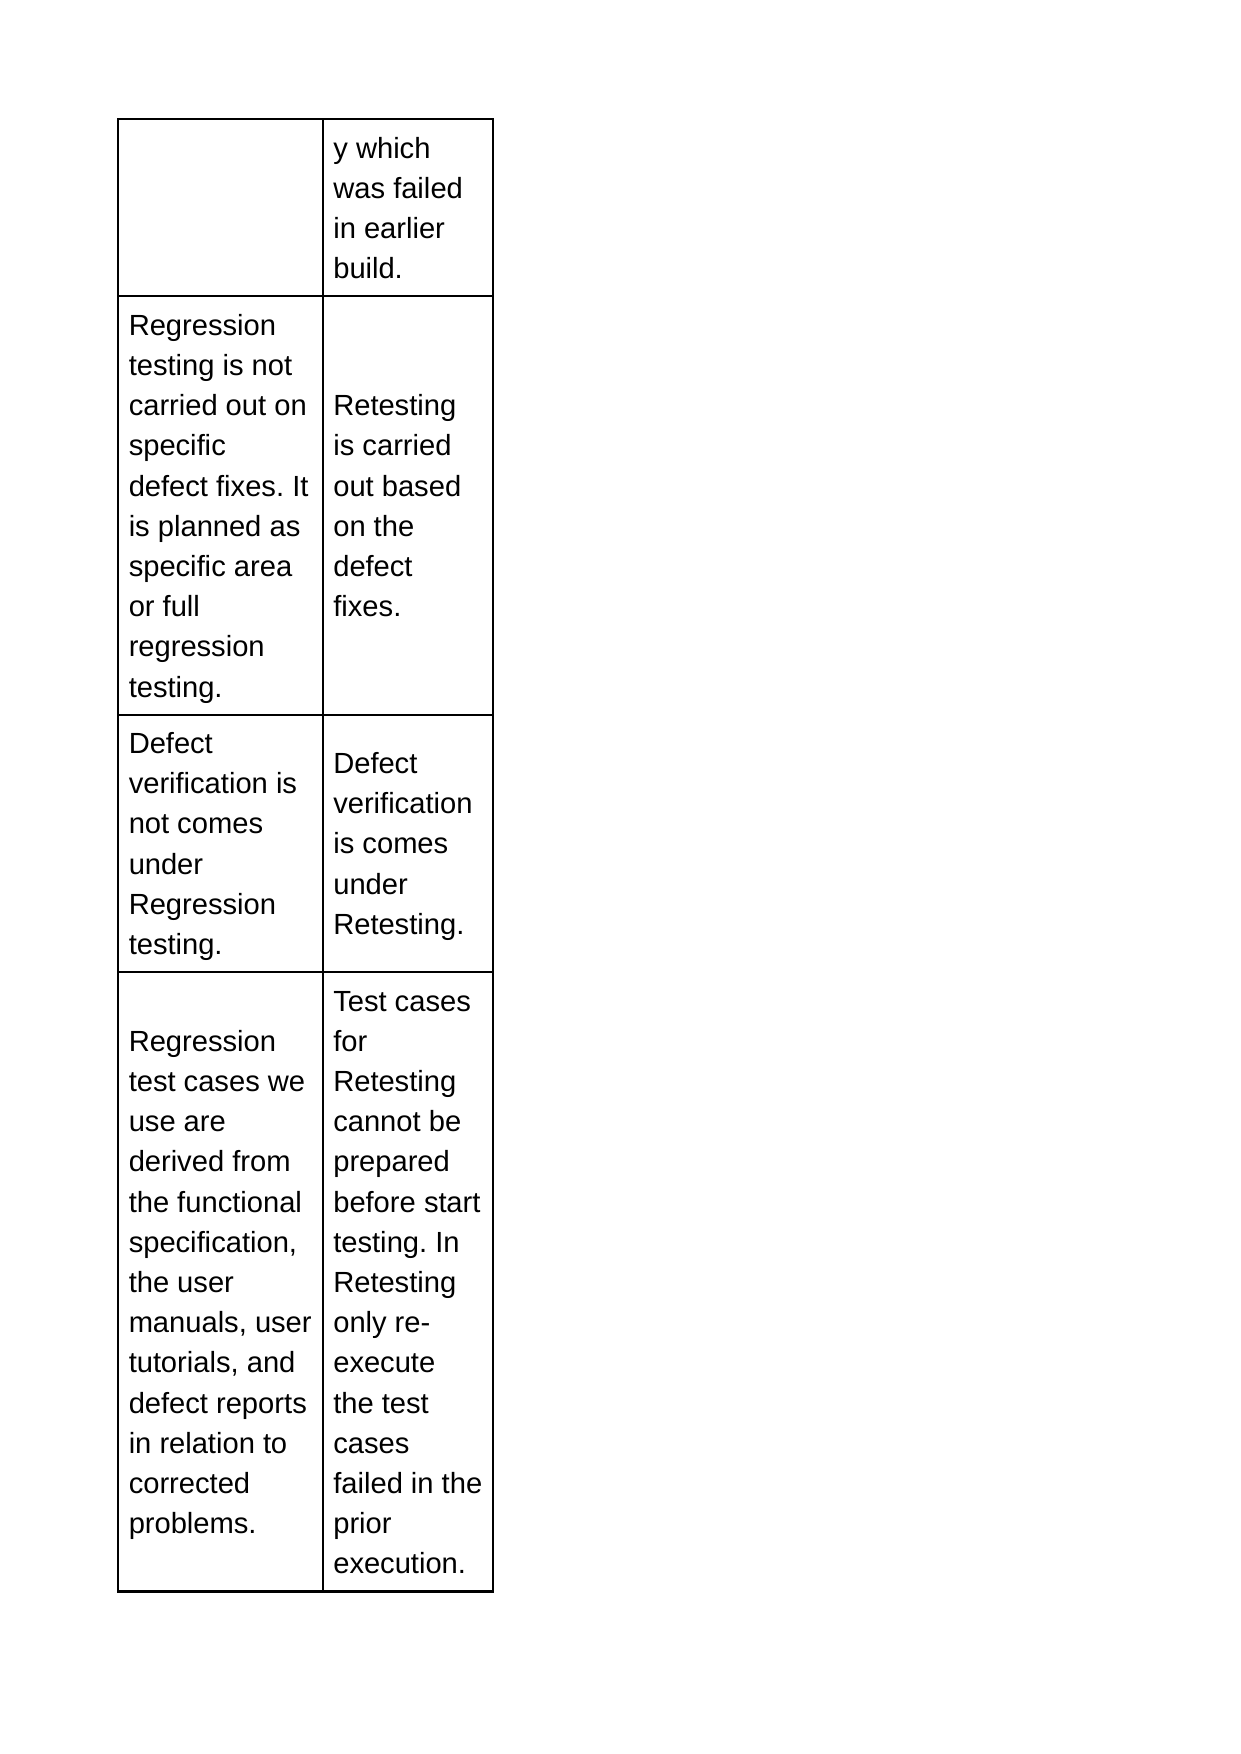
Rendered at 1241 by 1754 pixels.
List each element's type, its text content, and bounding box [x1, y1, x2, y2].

table_cell Test cases for Retesting cannot be prepared before start testing. In Retesting only re-execute the test cases failed in the prior execution. [324, 973, 492, 1590]
table_cell Defect verification is comes under Retesting. [324, 716, 492, 971]
table_cell y which was failed in earlier build. [324, 120, 492, 295]
table_cell [119, 120, 322, 295]
table_cell Regression test cases we use are derived from the functional specification, the user manuals, user tutorials, and defect reports in relation to corrected problems. [119, 973, 322, 1590]
table_cell Regression testing is not carried out on specific defect fixes. It is planned as specific area or full regression testing. [119, 297, 322, 713]
table_cell Defect verification is not comes under Regression testing. [119, 716, 322, 971]
table_cell Retesting is carried out based on the defect fixes. [324, 297, 492, 713]
